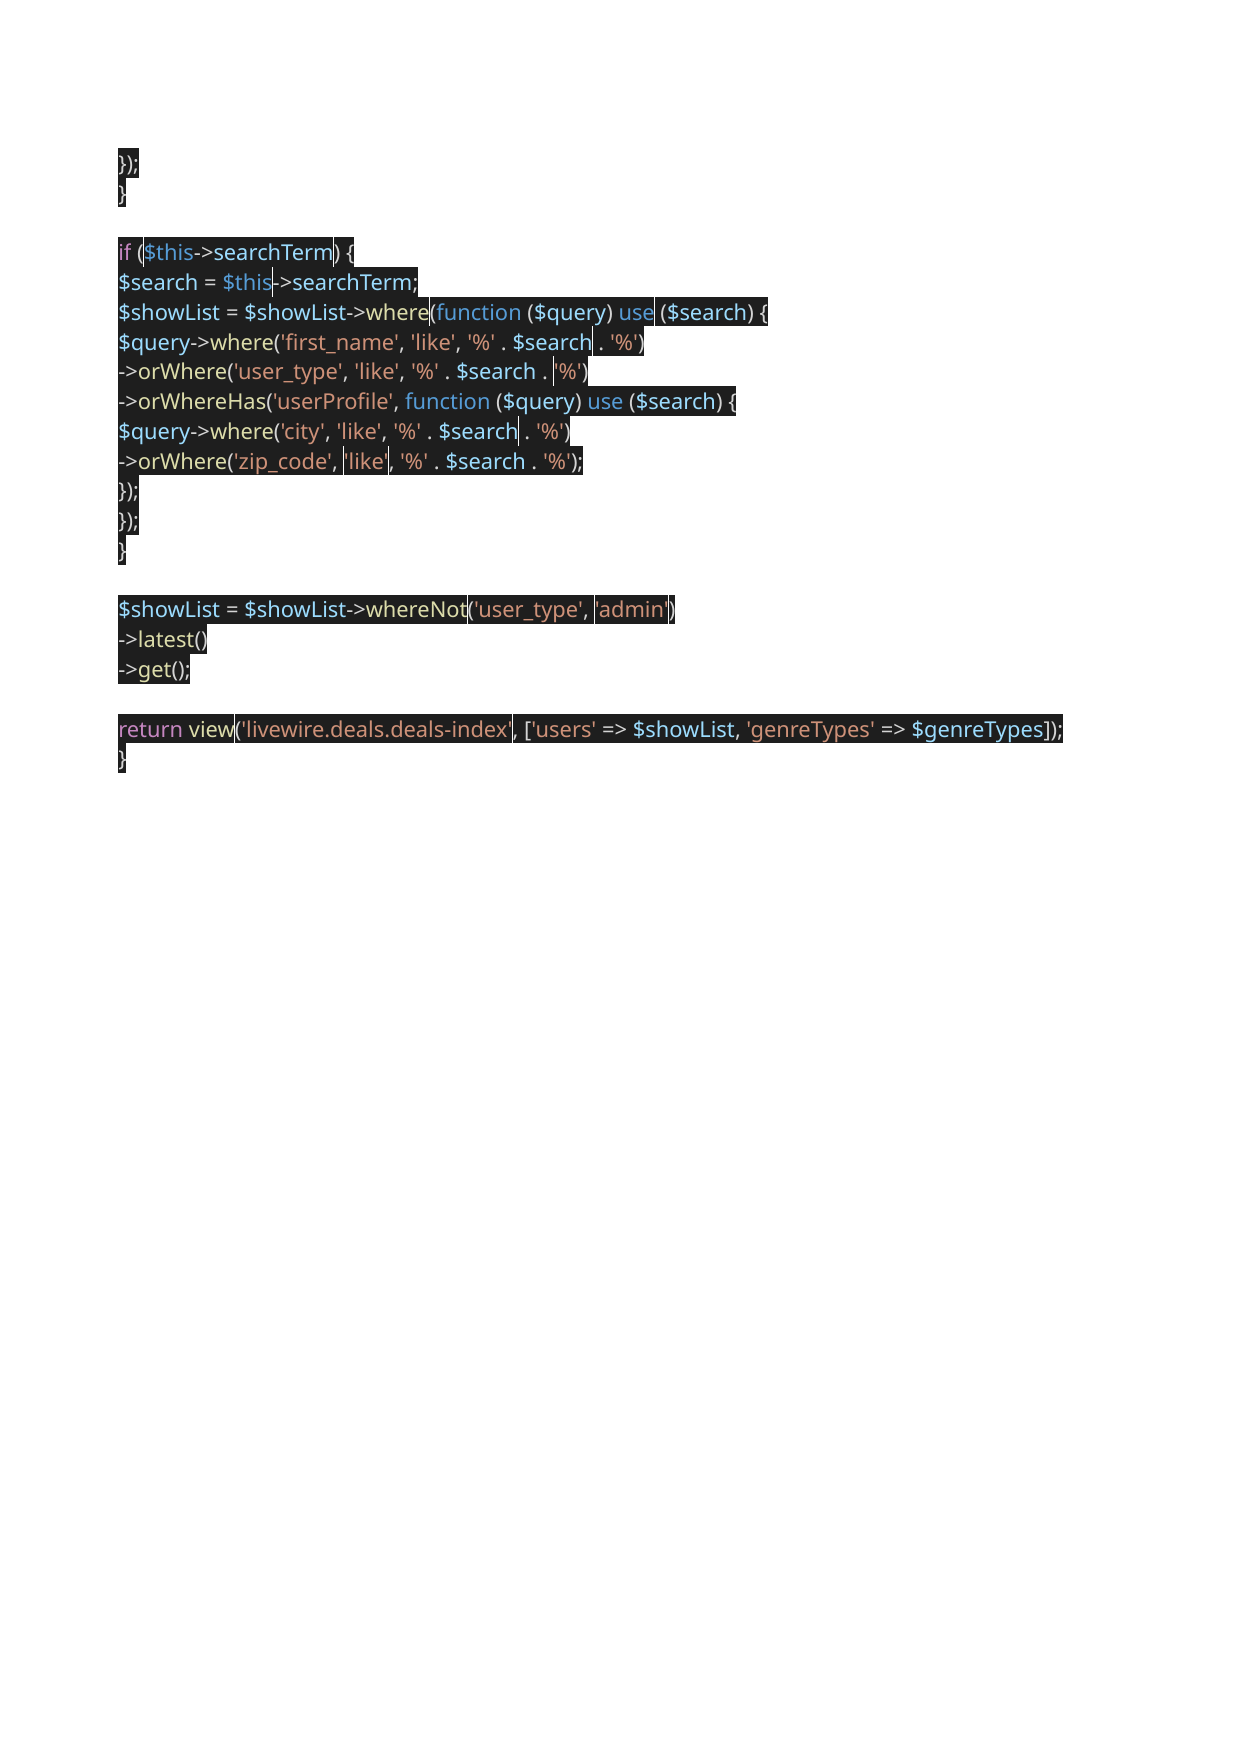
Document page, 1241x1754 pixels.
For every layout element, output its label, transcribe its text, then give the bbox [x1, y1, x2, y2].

text $query->where('city', 'like', '%' . $search . '%') [118, 416, 1122, 446]
text }); [118, 505, 1122, 535]
text $search = $this->searchTerm; [118, 267, 1122, 297]
text } [118, 178, 1122, 207]
text } [118, 535, 1122, 565]
text }); [118, 148, 1122, 178]
text ->orWhere('zip_code', 'like', '%' . $search . '%'); [118, 446, 1122, 475]
text $showList = $showList->where(function ($query) use ($search) { [118, 297, 1122, 326]
text ->orWhereHas('userProfile', function ($query) use ($search) { [118, 386, 1122, 416]
text }); [118, 475, 1122, 505]
text } [118, 743, 1122, 773]
text ->get(); [118, 654, 1122, 684]
text $showList = $showList->whereNot('user_type', 'admin') [118, 594, 1122, 624]
text if ($this->searchTerm) { [118, 237, 1122, 267]
text ->orWhere('user_type', 'like', '%' . $search . '%') [118, 356, 1122, 386]
text ->latest() [118, 624, 1122, 654]
text $query->where('first_name', 'like', '%' . $search . '%') [118, 326, 1122, 356]
text return view('livewire.deals.deals-index', ['users' => $showList, 'genreTypes' => $genreTypes]); [118, 713, 1122, 743]
